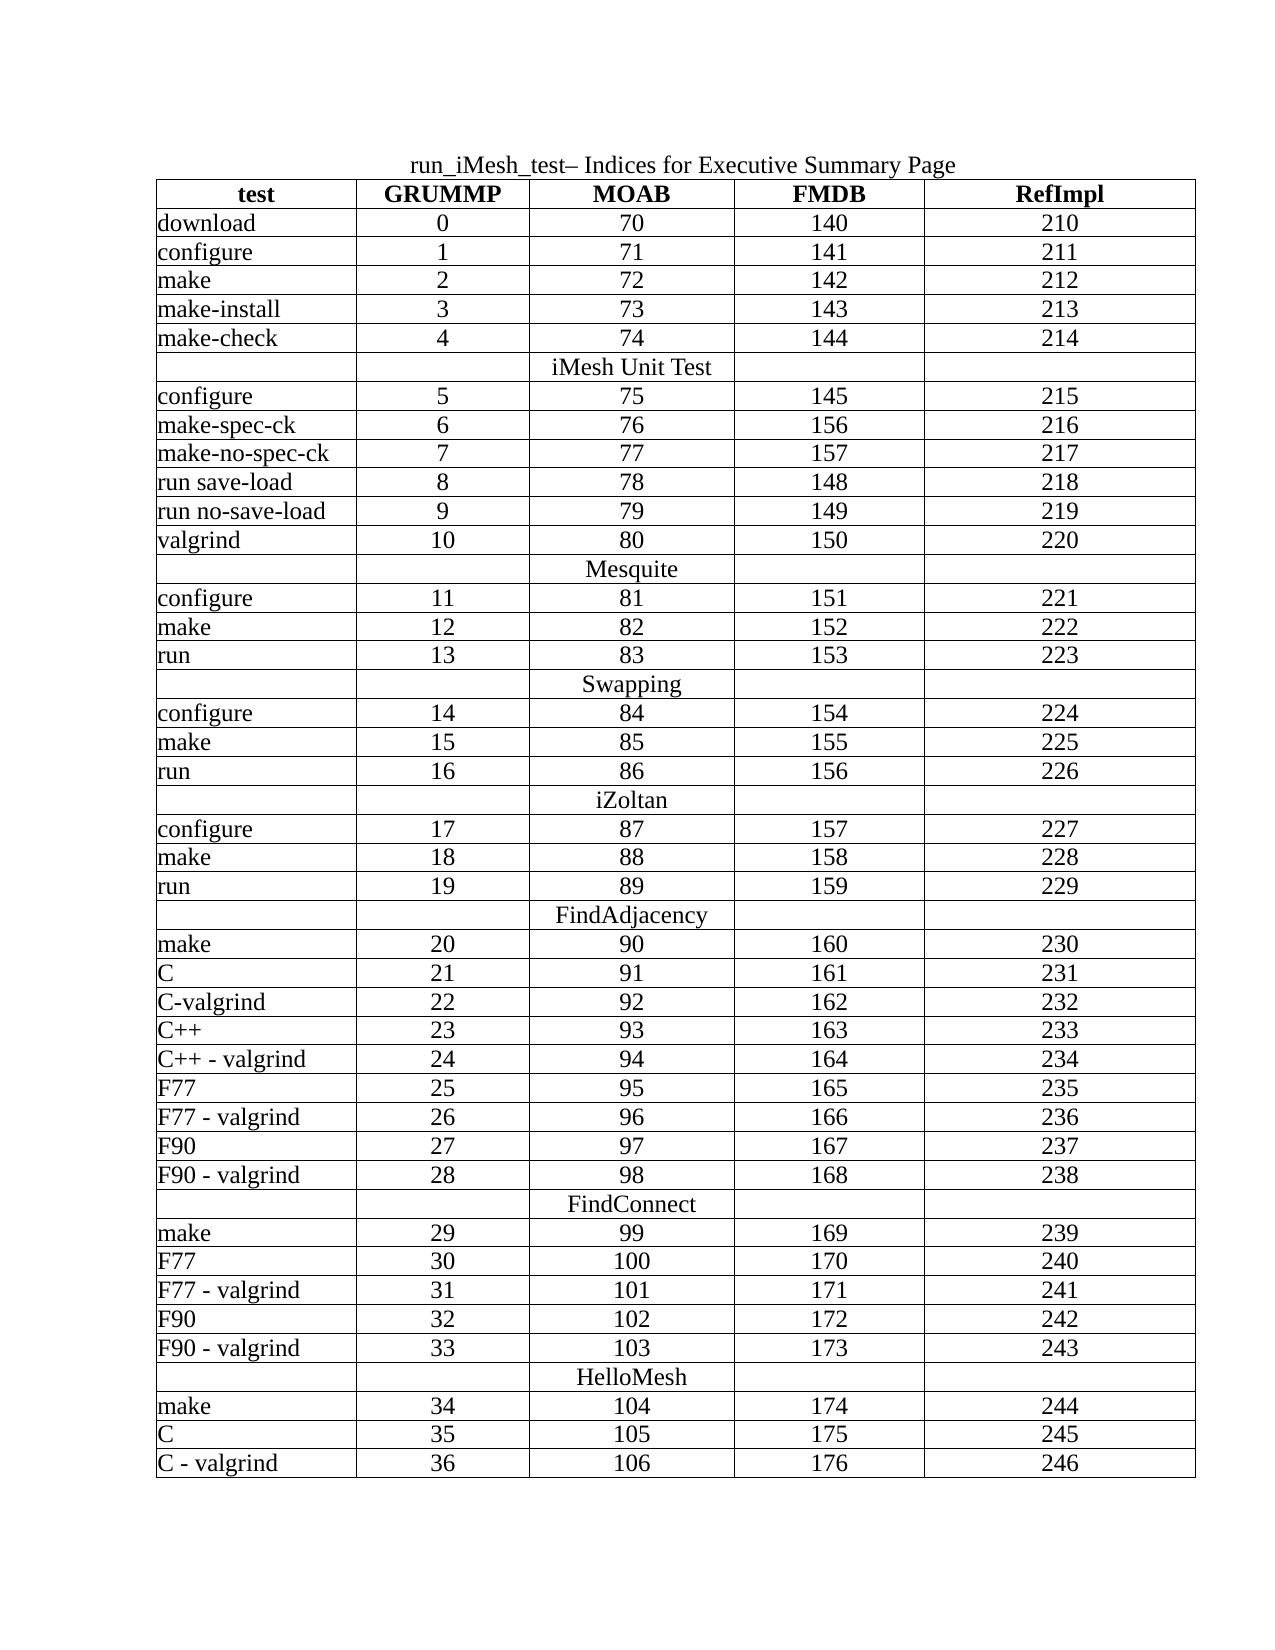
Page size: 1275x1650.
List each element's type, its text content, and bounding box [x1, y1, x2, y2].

table_cell F90 [157, 1132, 356, 1160]
table_cell 35 [357, 1421, 529, 1448]
table_cell configure [157, 815, 356, 842]
table_cell 171 [735, 1276, 924, 1304]
table_cell 234 [925, 1045, 1195, 1073]
table_cell 242 [925, 1305, 1195, 1333]
table_cell 157 [735, 440, 924, 467]
table_cell 81 [530, 584, 734, 612]
table_cell [925, 901, 1195, 929]
table_cell 173 [735, 1334, 924, 1362]
table_cell make [157, 844, 356, 871]
table_cell 230 [925, 930, 1195, 958]
table_cell iMesh Unit Test [530, 353, 734, 381]
table_cell F90 [157, 1305, 356, 1333]
table_cell make-spec-ck [157, 411, 356, 438]
table_cell 155 [735, 728, 924, 756]
table_cell 168 [735, 1161, 924, 1189]
table_cell C-valgrind [157, 988, 356, 1016]
table_cell 240 [925, 1247, 1195, 1275]
table_cell C - valgrind [157, 1449, 356, 1477]
table_cell [157, 786, 356, 813]
table_cell C [157, 959, 356, 987]
table_cell C [157, 1421, 356, 1448]
table_cell make-no-spec-ck [157, 440, 356, 467]
table_cell 21 [357, 959, 529, 987]
table_cell 219 [925, 497, 1195, 525]
table_cell 232 [925, 988, 1195, 1016]
table_cell C++ - valgrind [157, 1045, 356, 1073]
table_cell [357, 1190, 529, 1217]
table_cell 76 [530, 411, 734, 438]
table_cell 33 [357, 1334, 529, 1362]
table_header MOAB [530, 180, 734, 208]
table_cell HelloMesh [530, 1363, 734, 1391]
table_cell 165 [735, 1074, 924, 1102]
table_cell [925, 1190, 1195, 1217]
table_cell F77 - valgrind [157, 1103, 356, 1131]
table_cell 148 [735, 468, 924, 496]
table_cell 31 [357, 1276, 529, 1304]
text run_iMesh_test– Indices for Executive Summary Page [156, 150, 1209, 179]
table_cell 151 [735, 584, 924, 612]
table_cell configure [157, 382, 356, 409]
table_cell 237 [925, 1132, 1195, 1160]
table_cell 221 [925, 584, 1195, 612]
table_cell make [157, 266, 356, 294]
table_cell 28 [357, 1161, 529, 1189]
table_cell 170 [735, 1247, 924, 1275]
table_cell [735, 555, 924, 583]
table_cell 1 [357, 237, 529, 265]
table_cell 223 [925, 641, 1195, 669]
table_cell 72 [530, 266, 734, 294]
table_cell 87 [530, 815, 734, 842]
table_cell 83 [530, 641, 734, 669]
table_cell 8 [357, 468, 529, 496]
table_cell [735, 670, 924, 698]
table_cell 154 [735, 699, 924, 727]
table_cell 156 [735, 757, 924, 785]
table_cell make [157, 1219, 356, 1246]
table_cell run save-load [157, 468, 356, 496]
table_cell [357, 901, 529, 929]
table_cell 224 [925, 699, 1195, 727]
table_cell 36 [357, 1449, 529, 1477]
table_cell [925, 786, 1195, 813]
table_cell [735, 353, 924, 381]
table_cell make-install [157, 295, 356, 323]
table_cell 211 [925, 237, 1195, 265]
table_cell 97 [530, 1132, 734, 1160]
table_cell 243 [925, 1334, 1195, 1362]
table_cell 7 [357, 440, 529, 467]
table_cell 18 [357, 844, 529, 871]
table_cell 228 [925, 844, 1195, 871]
table_cell 233 [925, 1017, 1195, 1044]
table_cell 159 [735, 872, 924, 900]
table_cell make [157, 728, 356, 756]
table_cell 104 [530, 1392, 734, 1419]
table_cell [157, 1190, 356, 1217]
table_cell [157, 1363, 356, 1391]
table_cell [735, 901, 924, 929]
table_cell 227 [925, 815, 1195, 842]
table_cell 27 [357, 1132, 529, 1160]
table_cell iZoltan [530, 786, 734, 813]
table_cell 160 [735, 930, 924, 958]
table_cell 153 [735, 641, 924, 669]
table_cell 95 [530, 1074, 734, 1102]
table_cell [157, 901, 356, 929]
table_cell [157, 353, 356, 381]
table_cell 212 [925, 266, 1195, 294]
table_cell 172 [735, 1305, 924, 1333]
table_cell 75 [530, 382, 734, 409]
table_cell 166 [735, 1103, 924, 1131]
table_cell F77 - valgrind [157, 1276, 356, 1304]
table_cell 13 [357, 641, 529, 669]
table_header test [157, 180, 356, 208]
table_cell [925, 555, 1195, 583]
table_header FMDB [735, 180, 924, 208]
table_cell 141 [735, 237, 924, 265]
table_cell [925, 670, 1195, 698]
table_cell [157, 555, 356, 583]
table_cell 6 [357, 411, 529, 438]
table_cell FindAdjacency [530, 901, 734, 929]
table_cell 79 [530, 497, 734, 525]
table_cell 74 [530, 324, 734, 352]
table_cell [735, 1363, 924, 1391]
table_cell 161 [735, 959, 924, 987]
table_cell 78 [530, 468, 734, 496]
table_cell 26 [357, 1103, 529, 1131]
table_cell run no-save-load [157, 497, 356, 525]
table_cell 16 [357, 757, 529, 785]
table_cell F90 - valgrind [157, 1161, 356, 1189]
table_cell run [157, 641, 356, 669]
table_cell F90 - valgrind [157, 1334, 356, 1362]
table_cell C++ [157, 1017, 356, 1044]
table_cell 213 [925, 295, 1195, 323]
table_cell 176 [735, 1449, 924, 1477]
table_cell 80 [530, 526, 734, 554]
table_cell make-check [157, 324, 356, 352]
table_cell [357, 1363, 529, 1391]
table_cell 0 [357, 209, 529, 236]
table_cell [735, 786, 924, 813]
table_cell 25 [357, 1074, 529, 1102]
table_cell 216 [925, 411, 1195, 438]
table_cell 73 [530, 295, 734, 323]
table_cell 152 [735, 613, 924, 640]
table_cell 3 [357, 295, 529, 323]
table_cell make [157, 1392, 356, 1419]
table_cell 86 [530, 757, 734, 785]
table_cell [157, 670, 356, 698]
table_cell 102 [530, 1305, 734, 1333]
table_cell 29 [357, 1219, 529, 1246]
table_cell 19 [357, 872, 529, 900]
table_cell 164 [735, 1045, 924, 1073]
table_cell [357, 670, 529, 698]
table_cell 91 [530, 959, 734, 987]
table_cell 30 [357, 1247, 529, 1275]
table_cell 229 [925, 872, 1195, 900]
table_cell 90 [530, 930, 734, 958]
table_cell 162 [735, 988, 924, 1016]
table_cell configure [157, 584, 356, 612]
table_cell 2 [357, 266, 529, 294]
table_cell 106 [530, 1449, 734, 1477]
table_cell run [157, 872, 356, 900]
table_cell 5 [357, 382, 529, 409]
table_cell 246 [925, 1449, 1195, 1477]
table_cell 103 [530, 1334, 734, 1362]
table_cell 144 [735, 324, 924, 352]
table_cell 22 [357, 988, 529, 1016]
table_cell 220 [925, 526, 1195, 554]
table_cell 157 [735, 815, 924, 842]
table_cell run [157, 757, 356, 785]
table_cell 70 [530, 209, 734, 236]
table_cell 34 [357, 1392, 529, 1419]
table_cell 100 [530, 1247, 734, 1275]
table_cell 89 [530, 872, 734, 900]
table_cell 163 [735, 1017, 924, 1044]
table_cell [735, 1190, 924, 1217]
table_cell 156 [735, 411, 924, 438]
table_cell 98 [530, 1161, 734, 1189]
table_cell [925, 1363, 1195, 1391]
table_cell 85 [530, 728, 734, 756]
table_cell 215 [925, 382, 1195, 409]
table_cell 9 [357, 497, 529, 525]
table_cell 169 [735, 1219, 924, 1246]
table_cell 11 [357, 584, 529, 612]
table_cell 17 [357, 815, 529, 842]
table_cell 239 [925, 1219, 1195, 1246]
table_cell 244 [925, 1392, 1195, 1419]
table_cell 226 [925, 757, 1195, 785]
table_cell 167 [735, 1132, 924, 1160]
table_cell 210 [925, 209, 1195, 236]
table_cell 77 [530, 440, 734, 467]
table_cell valgrind [157, 526, 356, 554]
table_cell 10 [357, 526, 529, 554]
table_cell 88 [530, 844, 734, 871]
table_cell 15 [357, 728, 529, 756]
table_header GRUMMP [357, 180, 529, 208]
table_cell 140 [735, 209, 924, 236]
table_cell 105 [530, 1421, 734, 1448]
table_cell Mesquite [530, 555, 734, 583]
table_header RefImpl [925, 180, 1195, 208]
table_cell 32 [357, 1305, 529, 1333]
table_cell F77 [157, 1074, 356, 1102]
table_cell 101 [530, 1276, 734, 1304]
table_cell 150 [735, 526, 924, 554]
table_cell [357, 353, 529, 381]
table_cell [925, 353, 1195, 381]
table_cell 94 [530, 1045, 734, 1073]
table_cell 71 [530, 237, 734, 265]
table_cell 14 [357, 699, 529, 727]
table_cell configure [157, 699, 356, 727]
table_cell 92 [530, 988, 734, 1016]
table_cell 82 [530, 613, 734, 640]
table_cell 175 [735, 1421, 924, 1448]
table_cell 99 [530, 1219, 734, 1246]
table_cell 238 [925, 1161, 1195, 1189]
table_cell make [157, 613, 356, 640]
table_cell [357, 786, 529, 813]
table_cell 217 [925, 440, 1195, 467]
table_cell 149 [735, 497, 924, 525]
table_cell 24 [357, 1045, 529, 1073]
table_cell 23 [357, 1017, 529, 1044]
table_cell 235 [925, 1074, 1195, 1102]
table_cell Swapping [530, 670, 734, 698]
table_cell 93 [530, 1017, 734, 1044]
table_cell 158 [735, 844, 924, 871]
table_cell 84 [530, 699, 734, 727]
table_cell FindConnect [530, 1190, 734, 1217]
table_cell 145 [735, 382, 924, 409]
table_cell 12 [357, 613, 529, 640]
table_cell 214 [925, 324, 1195, 352]
table_cell 241 [925, 1276, 1195, 1304]
table_cell 218 [925, 468, 1195, 496]
table_cell 96 [530, 1103, 734, 1131]
table_cell 222 [925, 613, 1195, 640]
table_cell 245 [925, 1421, 1195, 1448]
table_cell 4 [357, 324, 529, 352]
table_cell 236 [925, 1103, 1195, 1131]
table_cell 143 [735, 295, 924, 323]
table_cell download [157, 209, 356, 236]
table_cell 225 [925, 728, 1195, 756]
table_cell F77 [157, 1247, 356, 1275]
table_cell make [157, 930, 356, 958]
table_cell 142 [735, 266, 924, 294]
table_cell 174 [735, 1392, 924, 1419]
table_cell 231 [925, 959, 1195, 987]
table_cell [357, 555, 529, 583]
table_cell 20 [357, 930, 529, 958]
table_cell configure [157, 237, 356, 265]
